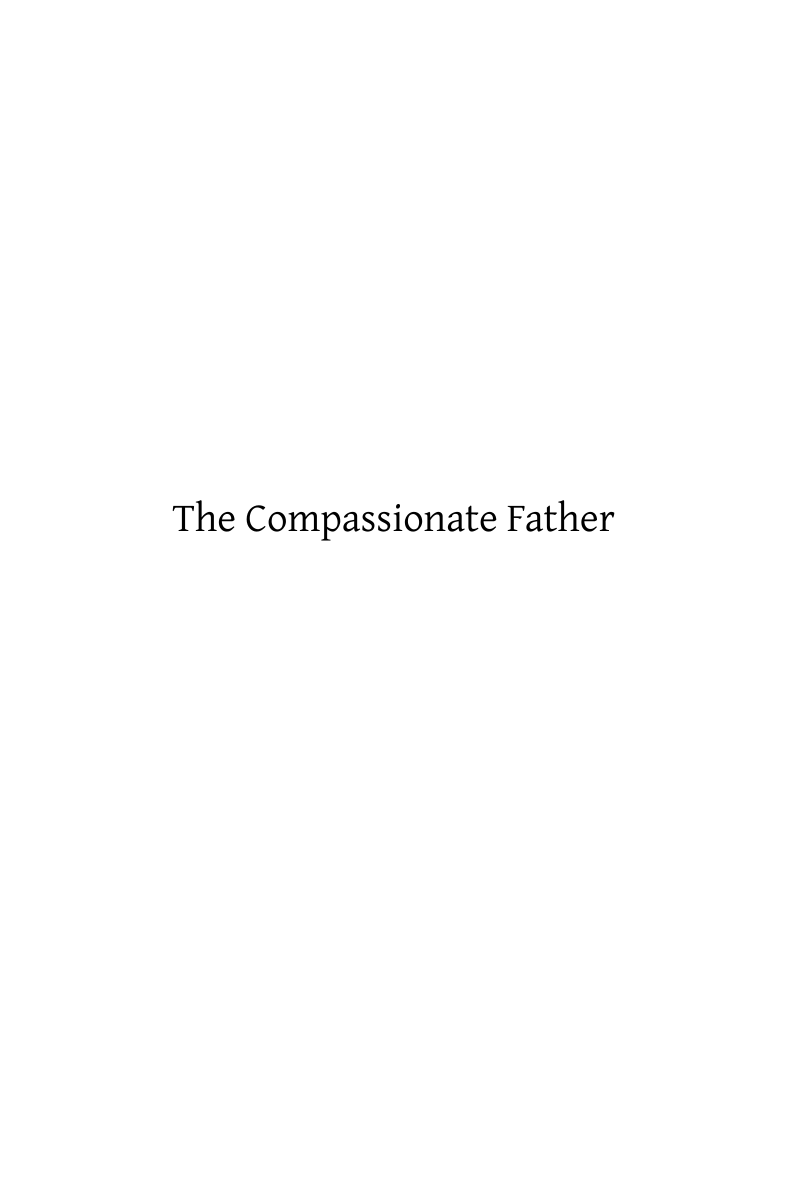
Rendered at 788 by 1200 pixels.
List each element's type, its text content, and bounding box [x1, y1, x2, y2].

subtitle The Compassionate Father [75, 495, 712, 542]
